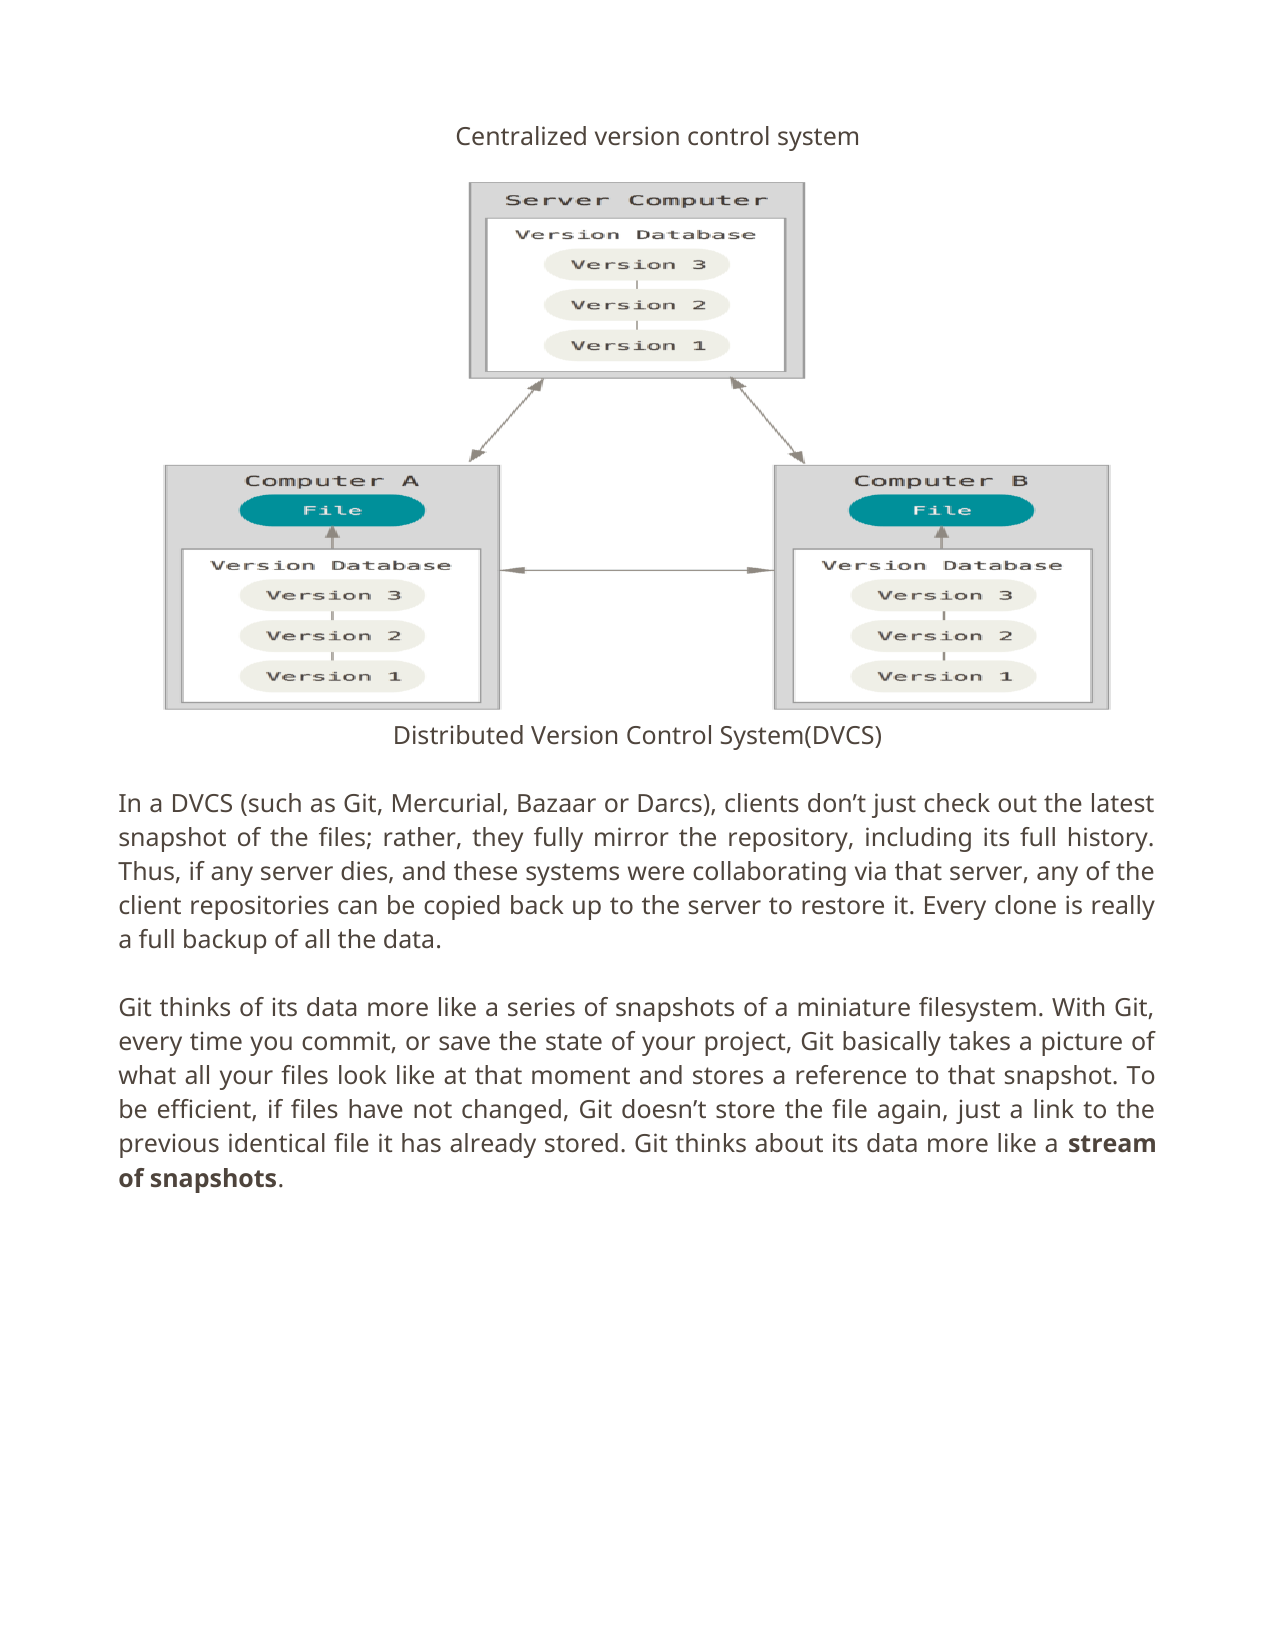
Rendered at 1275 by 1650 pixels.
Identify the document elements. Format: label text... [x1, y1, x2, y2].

text Centralized version control system [118, 118, 1157, 152]
picture [146, 175, 1129, 718]
text Distributed Version Control System(DVCS) [118, 152, 1157, 751]
text Git thinks of its data more like a series of snapshots of a miniature filesystem. With Git, every time you commit, or save the state of your project, Git basically takes a picture of what all your files look like at that moment and stores a reference to that snapshot. To be efficient, if files have not changed, Git doesn’t store the file again, just a link to the previous identical file it has already stored. Git thinks about its data more like a stream of snapshots. [118, 990, 1157, 1194]
text In a DVCS (such as Git, Mercurial, Bazaar or Darcs), clients don’t just check out the latest snapshot of the files; rather, they fully mirror the repository, including its full history. Thus, if any server dies, and these systems were collaborating via that server, any of the client repositories can be copied back up to the server to restore it. Every clone is really a full backup of all the data. [118, 786, 1157, 956]
